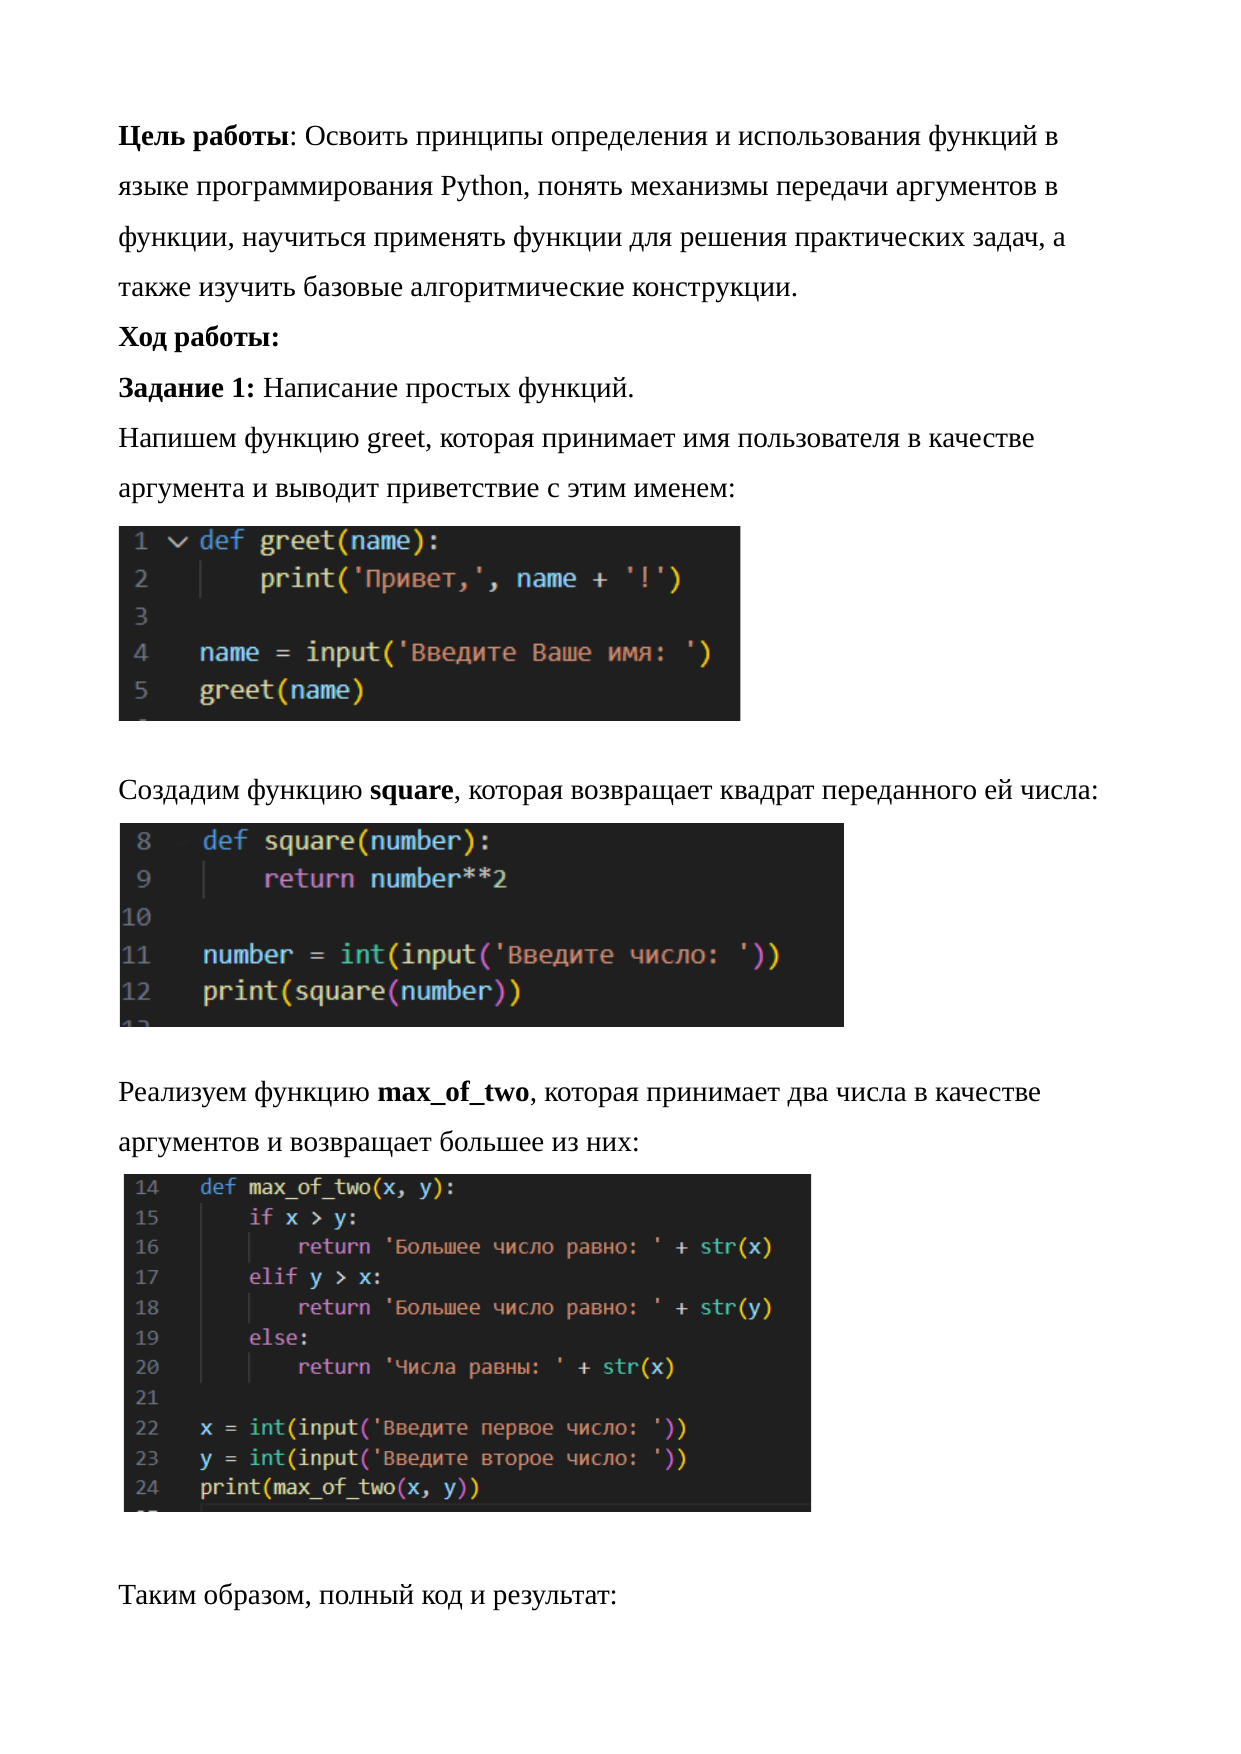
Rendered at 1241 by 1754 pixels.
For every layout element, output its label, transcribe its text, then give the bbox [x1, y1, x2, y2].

text Ход работы: [118, 319, 1122, 353]
text Таким образом, полный код и результат: [118, 1577, 1122, 1611]
picture [123, 1174, 812, 1512]
text Цель работы: Освоить принципы определения и использования функций в языке программирования Python, понять механизмы передачи аргументов в функции, научиться применять функции для решения практических задач, а также изучить базовые алгоритмические конструкции. [118, 118, 1122, 303]
picture [118, 526, 741, 721]
text Реализуем функцию max_of_two, которая принимает два числа в качестве аргументов и возвращает большее из них: [118, 1074, 1122, 1158]
text Задание 1: Написание простых функций. [118, 370, 1122, 403]
text Создадим функцию square, которая возвращает квадрат переданного ей числа: [118, 772, 1122, 806]
text Напишем функцию greet, которая принимает имя пользователя в качестве аргумента и выводит приветствие с этим именем: [118, 420, 1122, 504]
picture [119, 823, 844, 1027]
